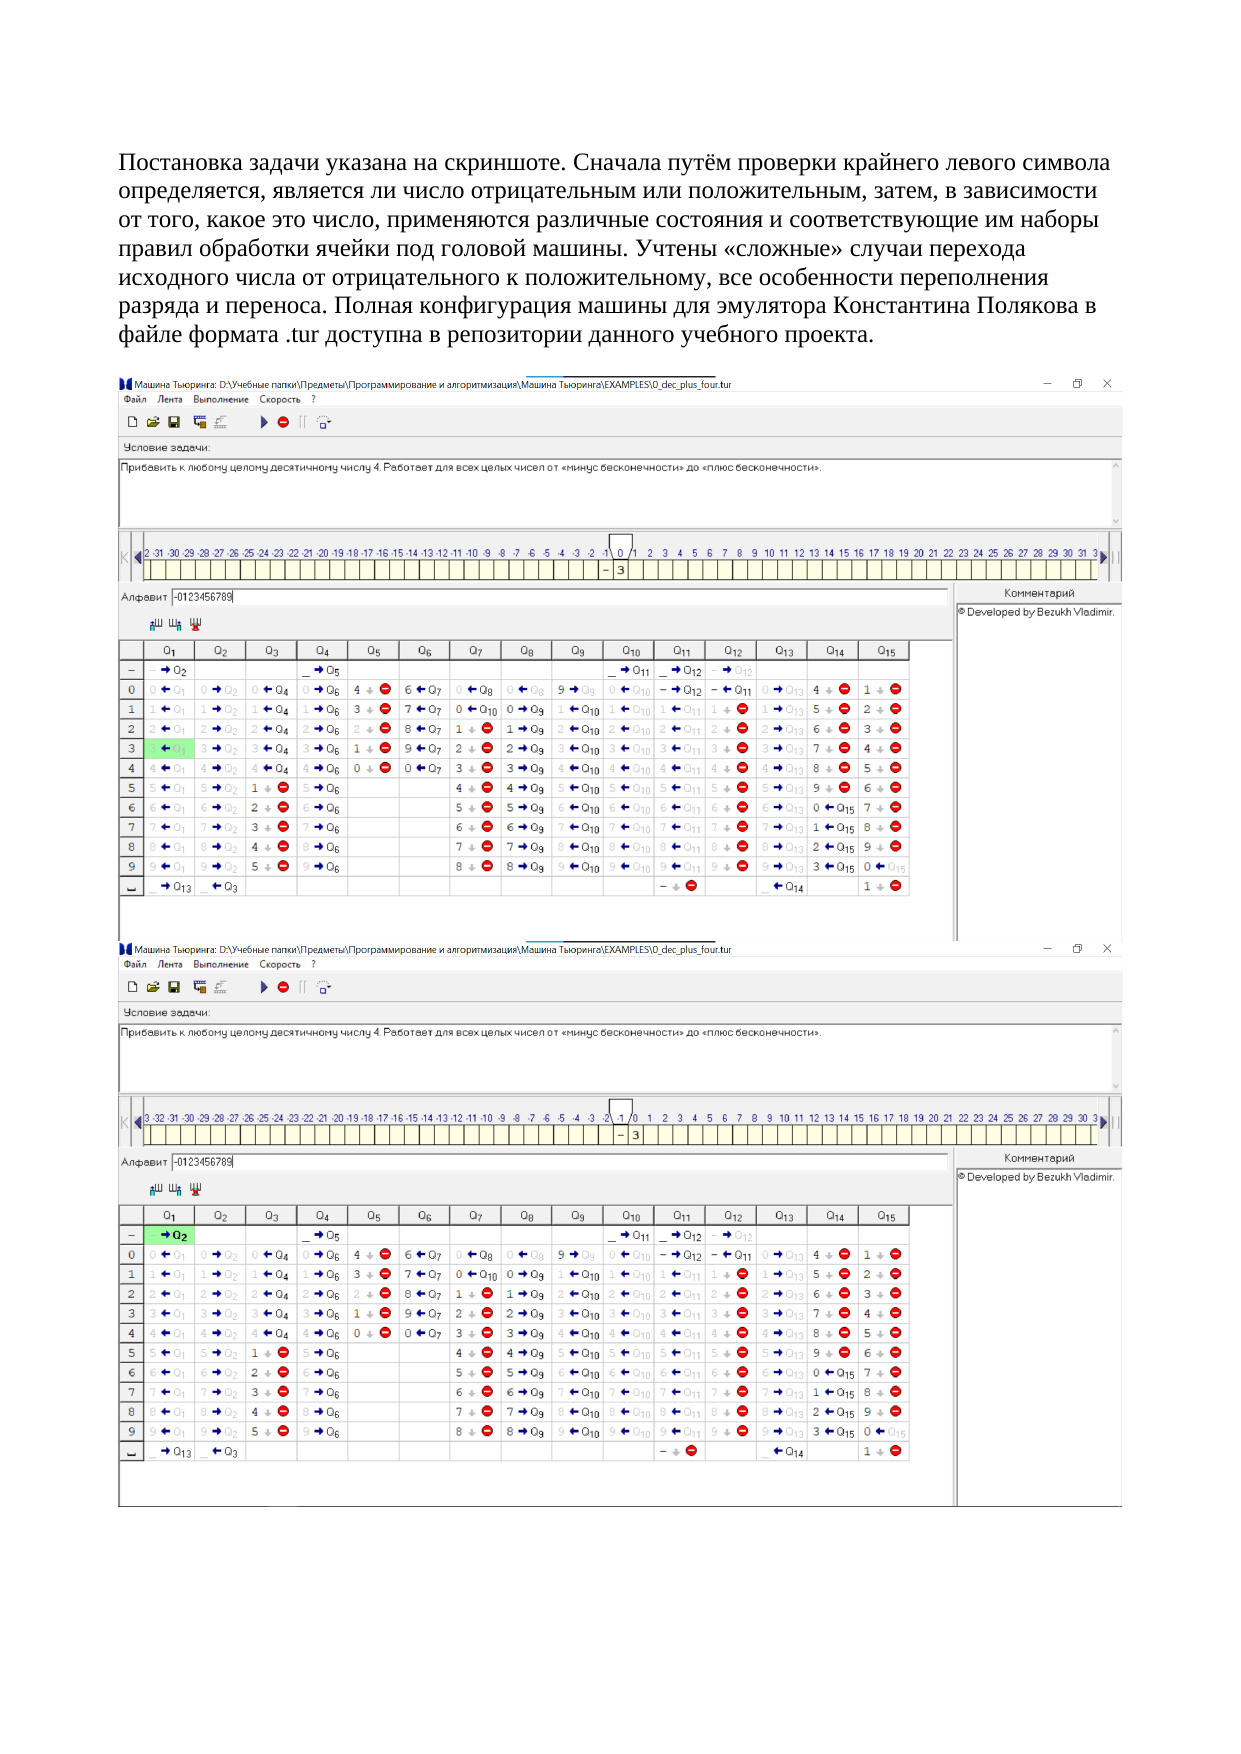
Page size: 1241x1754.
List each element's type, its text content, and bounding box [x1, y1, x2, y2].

picture [118, 376, 1123, 1507]
text Постановка задачи указана на скриншоте. Сначала путём проверки крайнего левого символа определяется, является ли число отрицательным или положительным, затем, в зависимости от того, какое это число, применяются различные состояния и соответствующие им наборы правил обработки ячейки под головой машины. Учтены «сложные» случаи перехода исходного числа от отрицательного к положительному, все особенности переполнения разряда и переноса. Полная конфигурация машины для эмулятора Константина Полякова в файле формата .tur доступна в репозитории данного учебного проекта. [118, 118, 1122, 348]
